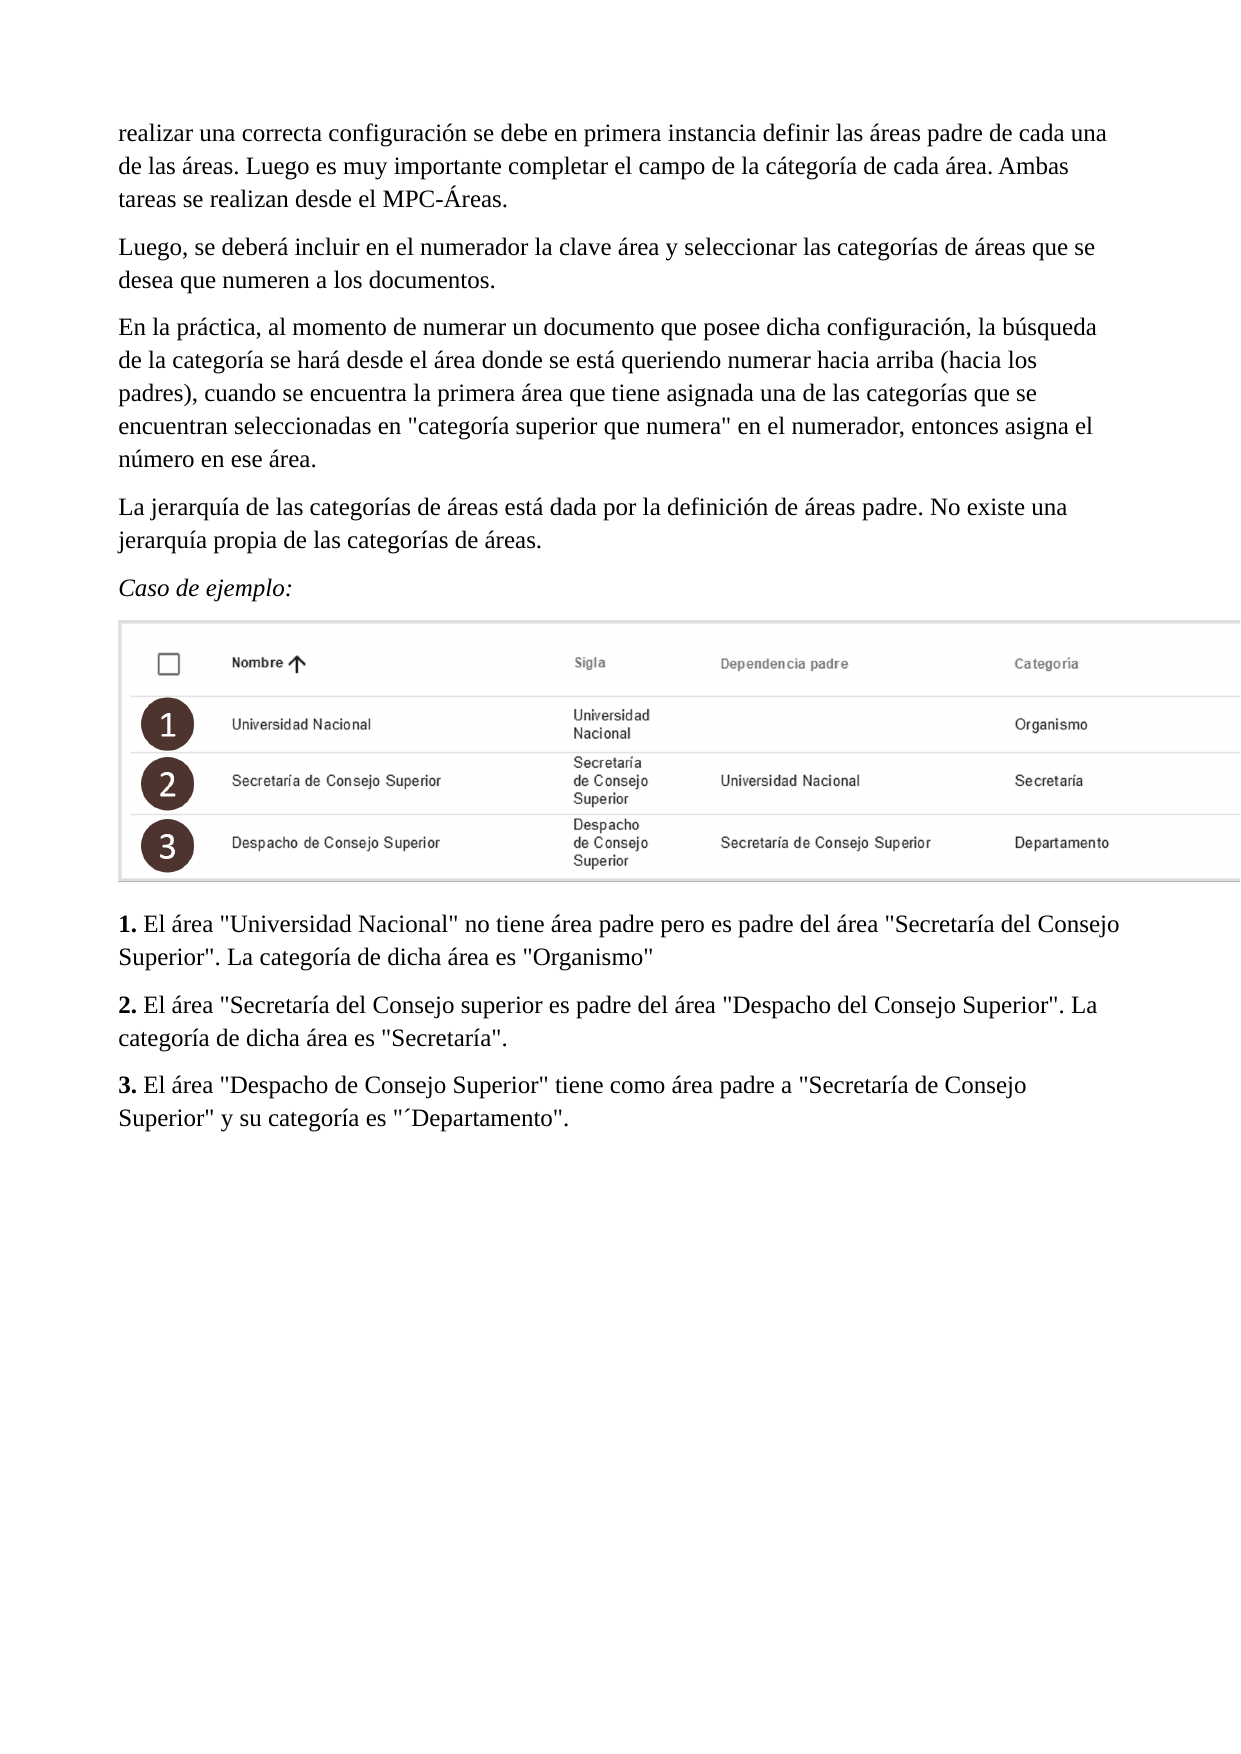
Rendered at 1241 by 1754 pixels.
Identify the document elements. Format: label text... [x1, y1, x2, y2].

text 1. El área "Universidad Nacional" no tiene área padre pero es padre del área "Secretaría del Consejo Superior". La categoría de dicha área es "Organismo" [118, 909, 1122, 971]
text 2. El área "Secretaría del Consejo superior es padre del área "Despacho del Consejo Superior". La categoría de dicha área es "Secretaría". [118, 990, 1122, 1052]
text realizar una correcta configuración se debe en primera instancia definir las áreas padre de cada una de las áreas. Luego es muy importante completar el campo de la cátegoría de cada área. Ambas tareas se realizan desde el MPC-Áreas. [118, 118, 1122, 213]
text Luego, se deberá incluir en el numerador la clave área y seleccionar las categorías de áreas que se desea que numeren a los documentos. [118, 232, 1122, 293]
text Caso de ejemplo: [118, 573, 1122, 601]
picture [118, 620, 1241, 891]
text 3. El área "Despacho de Consejo Superior" tiene como área padre a "Secretaría de Consejo Superior" y su categoría es "´Departamento". [118, 1070, 1122, 1132]
text En la práctica, al momento de numerar un documento que posee dicha configuración, la búsqueda de la categoría se hará desde el área donde se está queriendo numerar hacia arriba (hacia los padres), cuando se encuentra la primera área que tiene asignada una de las categorías que se encuentran seleccionadas en "categoría superior que numera" en el numerador, entonces asigna el número en ese área. [118, 312, 1122, 473]
text La jerarquía de las categorías de áreas está dada por la definición de áreas padre. No existe una jerarquía propia de las categorías de áreas. [118, 492, 1122, 554]
